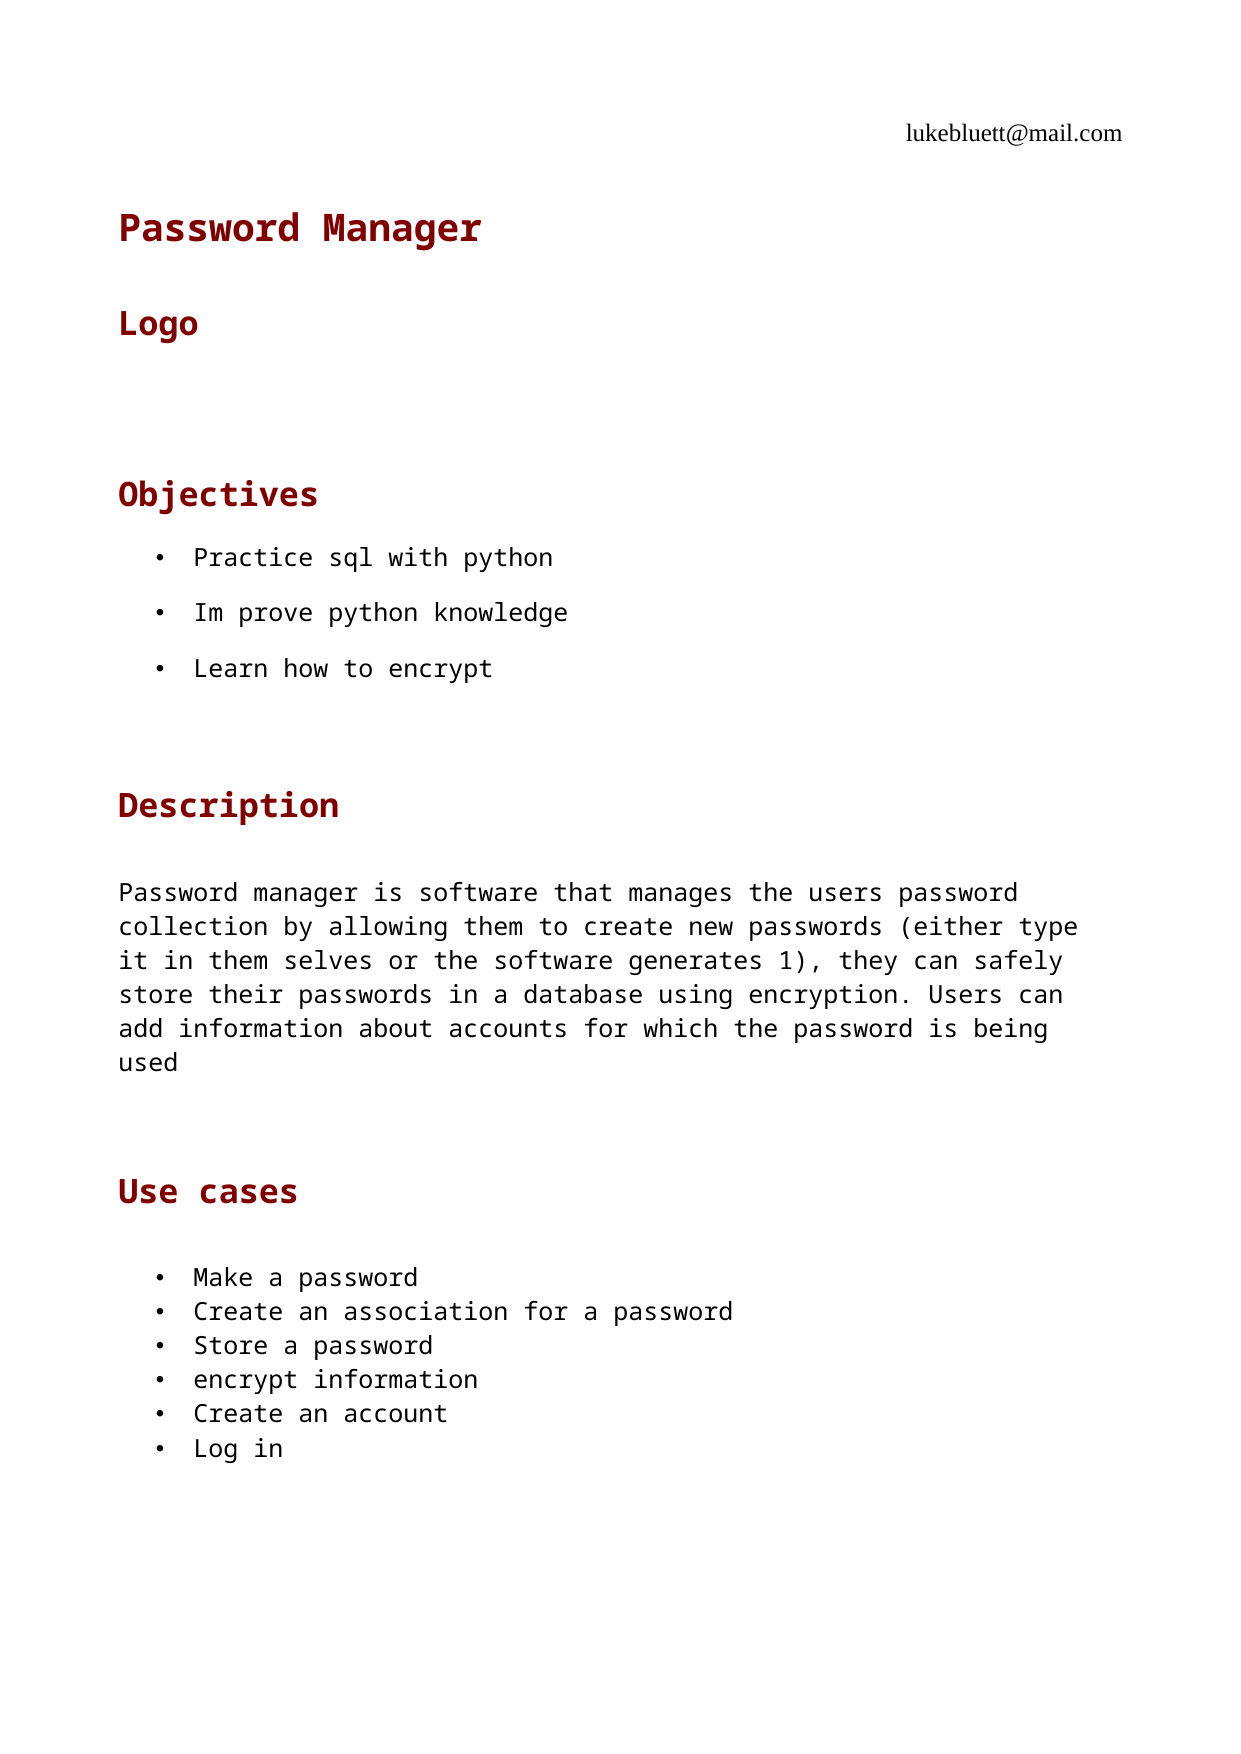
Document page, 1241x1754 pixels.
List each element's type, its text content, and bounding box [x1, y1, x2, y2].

list Practice sql with python [156, 539, 1122, 573]
list Store a password [156, 1328, 1122, 1362]
list Make a password [156, 1260, 1122, 1294]
text Password manager is software that manages the users password collection by allowing them to create new passwords (either type it in them selves or the software generates 1), they can safely store their passwords in a database using encryption. Users can add information about accounts for which the password is being used [118, 874, 1122, 1079]
list Im prove python knowledge [156, 595, 1122, 629]
list encrypt information [156, 1362, 1122, 1396]
list Create an association for a password [156, 1294, 1122, 1328]
list Learn how to encrypt [156, 650, 1122, 684]
text Logo [118, 299, 1122, 345]
list Create an account [156, 1396, 1122, 1430]
list Log in [156, 1430, 1122, 1464]
subtitle Description [118, 782, 1122, 828]
subtitle Password Manager [118, 201, 1122, 253]
subtitle Use cases [118, 1168, 1122, 1213]
text Objectives [118, 470, 1122, 516]
